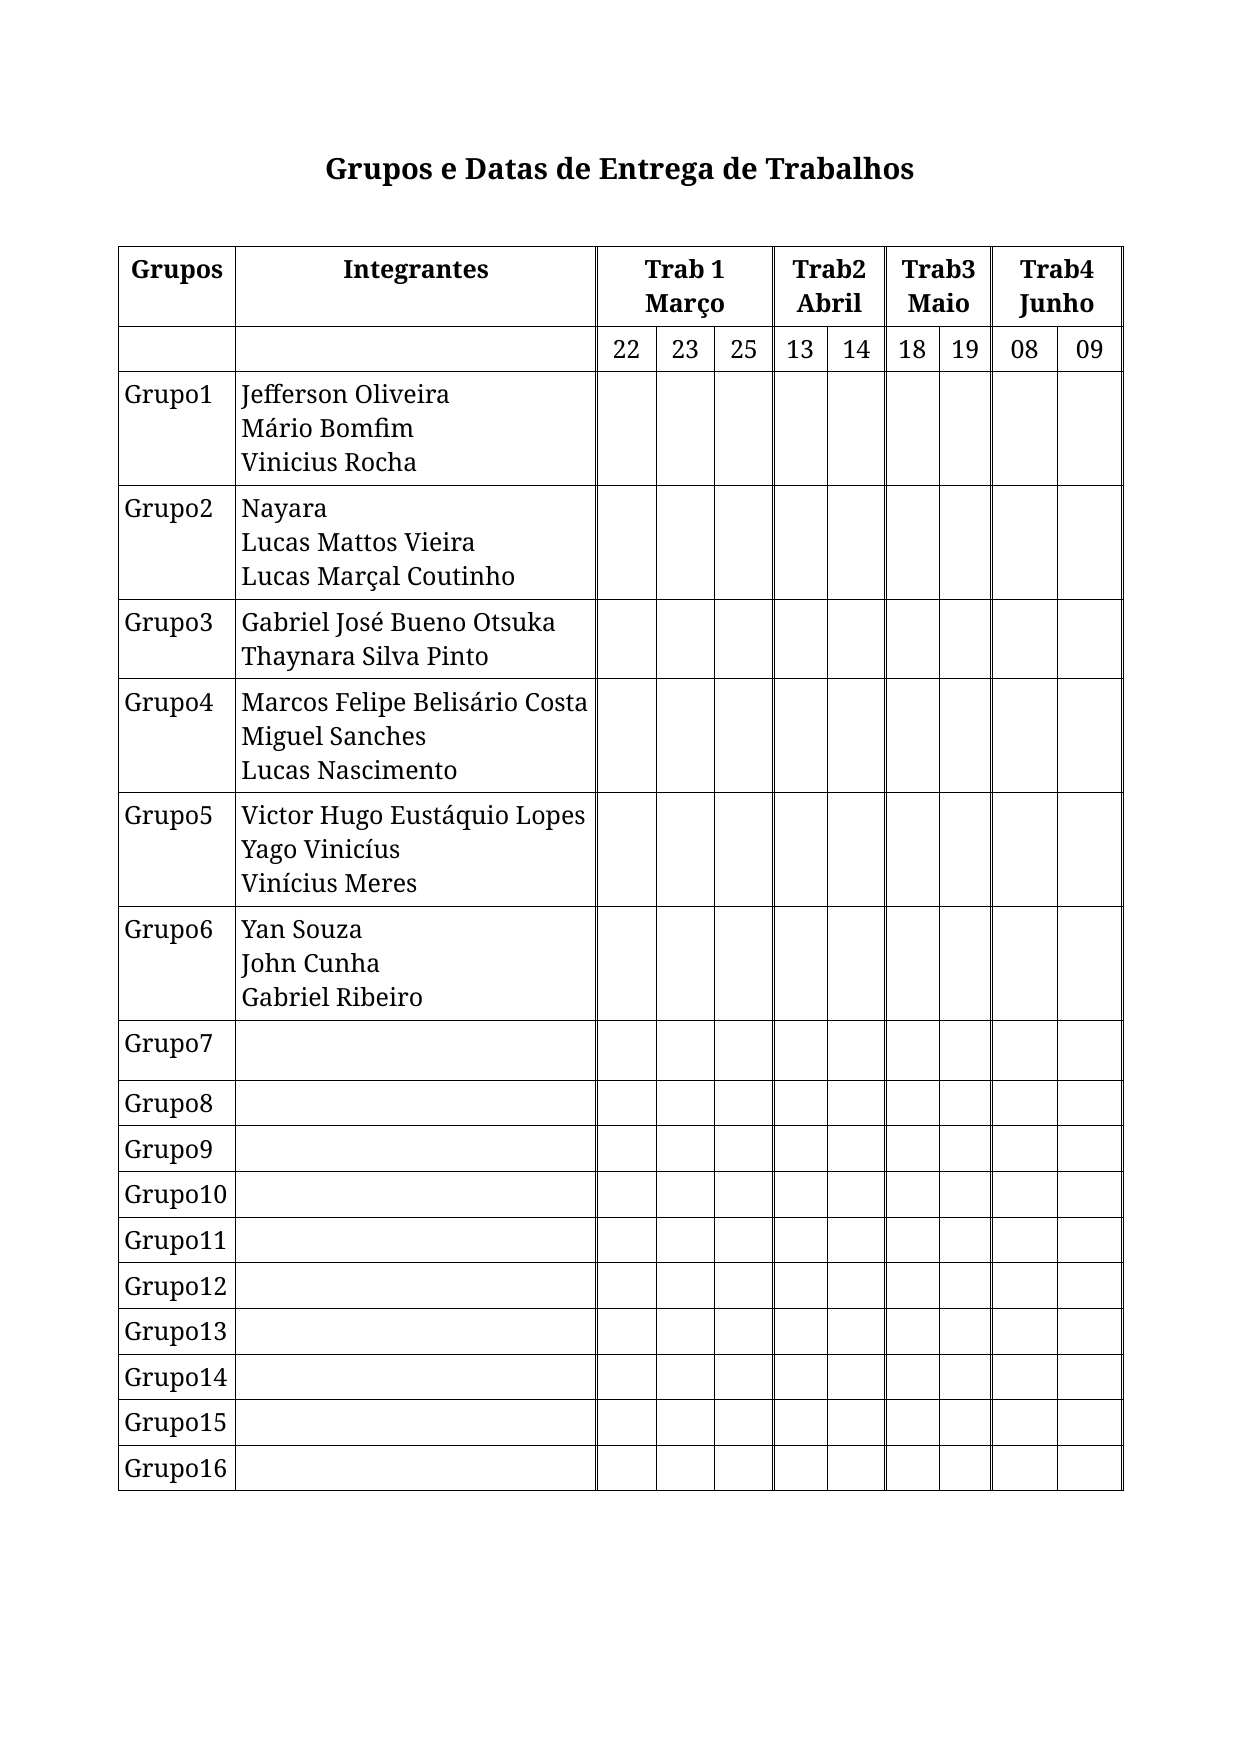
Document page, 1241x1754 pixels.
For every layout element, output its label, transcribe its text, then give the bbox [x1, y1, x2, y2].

table_cell [887, 486, 939, 599]
table_cell [828, 1172, 884, 1217]
table_header Trab 1 Março [598, 247, 772, 326]
table_cell [657, 1081, 714, 1125]
table_header Trab3 Maio [887, 247, 990, 326]
table_cell Yan Souza John Cunha Gabriel Ribeiro [236, 907, 595, 1019]
table_cell [887, 600, 939, 678]
table_cell [940, 793, 990, 906]
table_cell [993, 372, 1057, 485]
table_cell [887, 1355, 939, 1399]
table_header Grupos [119, 247, 235, 326]
table_cell [940, 1218, 990, 1262]
table_cell [657, 600, 714, 678]
table_cell [940, 486, 990, 599]
table_cell [775, 1309, 827, 1353]
table_cell [657, 1355, 714, 1399]
table_cell [993, 1021, 1057, 1080]
table_cell [715, 600, 772, 678]
table_cell [993, 1081, 1057, 1125]
table_cell 13 [775, 327, 827, 371]
table_cell [657, 1172, 714, 1217]
table_cell [887, 1021, 939, 1080]
table_cell 18 [887, 327, 939, 371]
table_cell [657, 372, 714, 485]
table_cell [828, 600, 884, 678]
table_cell [775, 679, 827, 792]
table_cell [715, 1172, 772, 1217]
table_cell [657, 1263, 714, 1308]
table_cell [887, 679, 939, 792]
table_cell [828, 1355, 884, 1399]
table_header Trab2 Abril [775, 247, 884, 326]
table_cell 23 [657, 327, 714, 371]
table_cell [598, 1081, 656, 1125]
table_cell [887, 1218, 939, 1262]
table_cell [993, 1172, 1057, 1217]
table_cell [1058, 679, 1121, 792]
table_cell [828, 1021, 884, 1080]
table_cell [887, 1263, 939, 1308]
table_cell 19 [940, 327, 990, 371]
table_cell Grupo4 [119, 679, 235, 792]
table_cell [236, 1355, 595, 1399]
table_cell [657, 1309, 714, 1353]
table_cell [1058, 372, 1121, 485]
table_cell [1058, 1081, 1121, 1125]
table_cell [775, 486, 827, 599]
table_cell [715, 486, 772, 599]
table_cell [1058, 1446, 1121, 1490]
table_cell [1058, 793, 1121, 906]
table_cell [993, 1446, 1057, 1490]
table_cell [887, 372, 939, 485]
table_cell Grupo13 [119, 1309, 235, 1353]
table_cell [657, 1446, 714, 1490]
table_cell [1058, 600, 1121, 678]
table_cell [598, 1218, 656, 1262]
table_cell [940, 1309, 990, 1353]
table_cell [598, 1309, 656, 1353]
table_cell Grupo8 [119, 1081, 235, 1125]
table_cell [775, 1218, 827, 1262]
table_cell [828, 1081, 884, 1125]
table_cell Grupo6 [119, 907, 235, 1019]
table_cell [887, 1172, 939, 1217]
table_cell Grupo16 [119, 1446, 235, 1490]
table_cell [1058, 907, 1121, 1019]
table_cell [775, 907, 827, 1019]
table_cell [940, 1263, 990, 1308]
table_cell [775, 1021, 827, 1080]
table_cell [775, 1172, 827, 1217]
table_cell [1058, 1400, 1121, 1445]
table_cell [598, 486, 656, 599]
table_cell [715, 1021, 772, 1080]
table_cell [715, 907, 772, 1019]
table_cell Victor Hugo Eustáquio Lopes Yago Vinicíus Vinícius Meres [236, 793, 595, 906]
table_header Trab4 Junho [993, 247, 1121, 326]
table_cell [940, 1355, 990, 1399]
table_cell [993, 486, 1057, 599]
table_cell [1058, 1126, 1121, 1171]
table_cell 09 [1058, 327, 1121, 371]
table_cell 14 [828, 327, 884, 371]
table_cell [775, 1446, 827, 1490]
table_cell [657, 1021, 714, 1080]
table_cell [887, 1081, 939, 1125]
table_cell [887, 1400, 939, 1445]
table_cell [828, 1309, 884, 1353]
table_cell Marcos Felipe Belisário Costa Miguel Sanches Lucas Nascimento [236, 679, 595, 792]
table_cell Grupo9 [119, 1126, 235, 1171]
table_cell [828, 486, 884, 599]
table_cell [236, 1309, 595, 1353]
table_cell Gabriel José Bueno Otsuka Thaynara Silva Pinto [236, 600, 595, 678]
table_cell [775, 600, 827, 678]
table_cell [715, 1309, 772, 1353]
table_cell [828, 1126, 884, 1171]
table_cell [993, 1126, 1057, 1171]
table_cell [775, 1126, 827, 1171]
table_cell [598, 600, 656, 678]
table_cell [598, 1126, 656, 1171]
table_cell [828, 1218, 884, 1262]
table_cell [236, 1263, 595, 1308]
table_cell 22 [598, 327, 656, 371]
table_header Integrantes [236, 247, 595, 326]
table_cell [657, 793, 714, 906]
table_cell [598, 1400, 656, 1445]
table_cell [993, 1400, 1057, 1445]
table_cell [993, 1309, 1057, 1353]
table_cell Grupo2 [119, 486, 235, 599]
table_cell [775, 1081, 827, 1125]
table_cell [598, 907, 656, 1019]
table_cell [1058, 1172, 1121, 1217]
table_cell [1058, 1021, 1121, 1080]
table_cell [887, 907, 939, 1019]
table_cell Jefferson Oliveira Mário Bomfim Vinicius Rocha [236, 372, 595, 485]
table_cell [1058, 486, 1121, 599]
table_cell [993, 1263, 1057, 1308]
table_cell [657, 486, 714, 599]
table_cell [715, 1081, 772, 1125]
table_cell [828, 1400, 884, 1445]
table_cell [1058, 1218, 1121, 1262]
table_cell [887, 793, 939, 906]
table_cell [715, 1446, 772, 1490]
table_cell [940, 1172, 990, 1217]
table_cell [657, 1218, 714, 1262]
table_cell [887, 1309, 939, 1353]
table_cell [598, 1446, 656, 1490]
table_cell [940, 1081, 990, 1125]
table_cell [993, 793, 1057, 906]
table_cell [775, 1355, 827, 1399]
table_cell [236, 1021, 595, 1080]
table_cell [715, 1218, 772, 1262]
table_cell [598, 793, 656, 906]
table_cell [1058, 1263, 1121, 1308]
table_cell [940, 372, 990, 485]
table_cell [657, 679, 714, 792]
table_cell [940, 679, 990, 792]
table_cell [119, 327, 235, 371]
table_cell [993, 1218, 1057, 1262]
table_cell [715, 679, 772, 792]
table_cell [775, 1400, 827, 1445]
table_cell [828, 372, 884, 485]
table_cell [775, 372, 827, 485]
table_cell Grupo15 [119, 1400, 235, 1445]
table_cell [598, 679, 656, 792]
table_cell Grupo10 [119, 1172, 235, 1217]
table_cell Grupo14 [119, 1355, 235, 1399]
table_cell [715, 1400, 772, 1445]
table_cell [236, 1081, 595, 1125]
table_cell [993, 907, 1057, 1019]
table_cell Grupo11 [119, 1218, 235, 1262]
table_cell [993, 1355, 1057, 1399]
table_cell [775, 1263, 827, 1308]
table_cell [828, 679, 884, 792]
table_cell [940, 1021, 990, 1080]
table_cell Grupo5 [119, 793, 235, 906]
table_cell [715, 1355, 772, 1399]
table_cell [236, 327, 595, 371]
table_cell [828, 793, 884, 906]
table_cell [657, 1126, 714, 1171]
table_cell [715, 372, 772, 485]
table_cell [598, 1263, 656, 1308]
table_cell [715, 1126, 772, 1171]
table_cell [236, 1126, 595, 1171]
table_cell [236, 1218, 595, 1262]
table_cell Grupo12 [119, 1263, 235, 1308]
table_cell [715, 793, 772, 906]
table_cell 08 [993, 327, 1057, 371]
table_cell [940, 1446, 990, 1490]
table_cell [940, 907, 990, 1019]
table_cell [887, 1446, 939, 1490]
table_cell [940, 600, 990, 678]
table_cell [775, 793, 827, 906]
table_cell [828, 907, 884, 1019]
table_cell Grupo3 [119, 600, 235, 678]
table_cell [598, 372, 656, 485]
table_cell [657, 907, 714, 1019]
table_cell [993, 600, 1057, 678]
table_cell [657, 1400, 714, 1445]
table_cell [1058, 1355, 1121, 1399]
table_cell [236, 1446, 595, 1490]
table_cell [598, 1172, 656, 1217]
table_cell [236, 1172, 595, 1217]
table_cell 25 [715, 327, 772, 371]
text Grupos e Datas de Entrega de Trabalhos [118, 149, 1122, 217]
table_cell [598, 1021, 656, 1080]
table_cell [940, 1400, 990, 1445]
table_cell [887, 1126, 939, 1171]
table_cell [940, 1126, 990, 1171]
table_cell [828, 1263, 884, 1308]
table_cell Grupo7 [119, 1021, 235, 1080]
table_cell Nayara Lucas Mattos Vieira Lucas Marçal Coutinho [236, 486, 595, 599]
table_cell [598, 1355, 656, 1399]
table_cell [828, 1446, 884, 1490]
table_cell [236, 1400, 595, 1445]
table_cell [1058, 1309, 1121, 1353]
table_cell [993, 679, 1057, 792]
table_cell Grupo1 [119, 372, 235, 485]
table_cell [715, 1263, 772, 1308]
